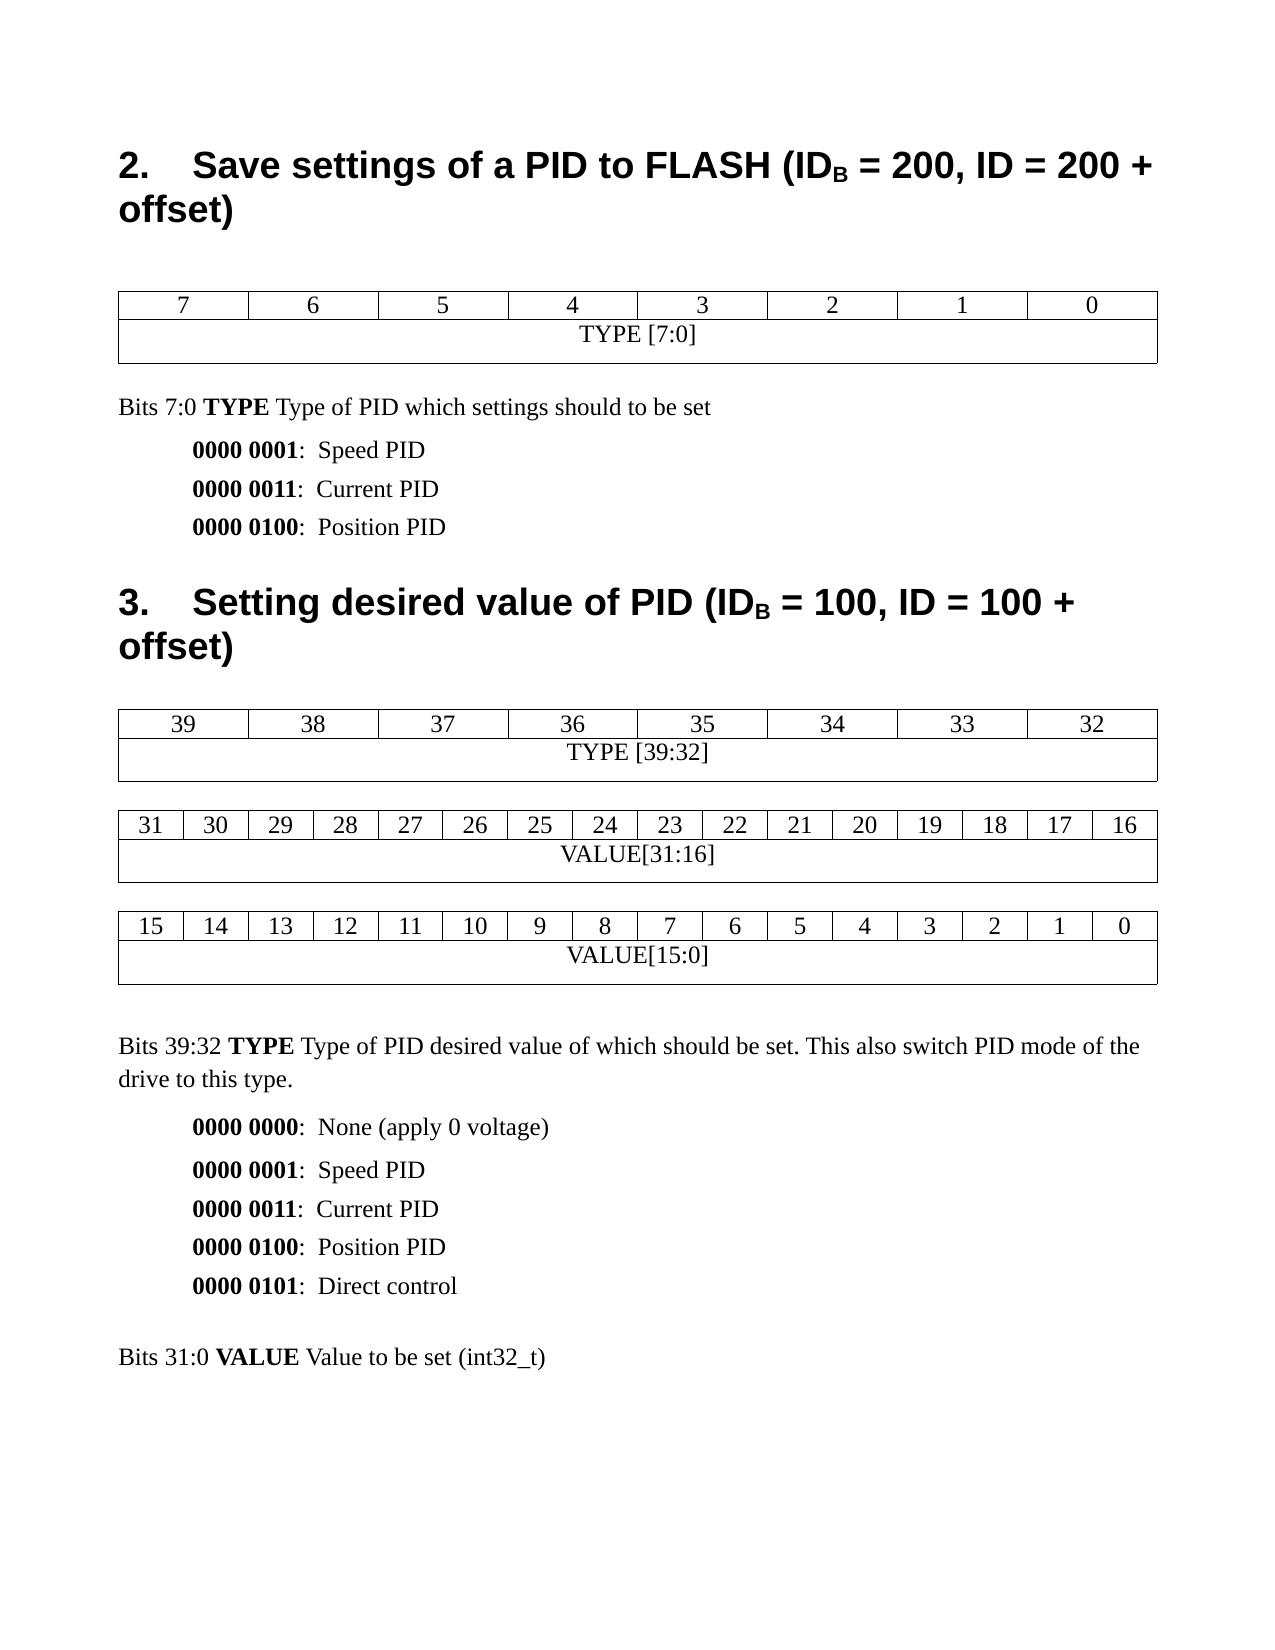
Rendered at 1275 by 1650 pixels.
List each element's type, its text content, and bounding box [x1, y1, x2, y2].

text 0000 0100: Position PID [118, 516, 1157, 540]
table_header 0 [1093, 912, 1157, 940]
table_header 21 [768, 811, 832, 839]
table_cell VALUE[15:0] [119, 941, 1157, 983]
table_header 31 [119, 811, 183, 839]
table_header 13 [249, 912, 313, 940]
table_header 9 [508, 912, 572, 940]
table_header 30 [184, 811, 248, 839]
table_header 0 [1028, 292, 1157, 319]
table_header 1 [1028, 912, 1092, 940]
table_cell TYPE [39:32] [119, 739, 1157, 781]
table_header 16 [1093, 811, 1157, 839]
text 0000 0101: Direct control [118, 1275, 1157, 1299]
table_header 6 [249, 292, 378, 319]
text Bits 39:32 TYPE Type of PID desired value of which should be set. This also switch PID mode of the drive to this type. [118, 1031, 1157, 1093]
table_header 2 [963, 912, 1027, 940]
table_header 32 [1028, 710, 1157, 737]
text 0000 0011: Current PID [118, 478, 1157, 502]
table_header 4 [833, 912, 897, 940]
subtitle Setting desired value of PID (IDB = 100, ID = 100 + offset) [118, 580, 1157, 667]
table_header 23 [638, 811, 702, 839]
table_header 1 [898, 292, 1027, 319]
table_header 34 [768, 710, 897, 737]
table_header 18 [963, 811, 1027, 839]
table_header 7 [119, 292, 248, 319]
table_header 2 [768, 292, 897, 319]
text 0000 0100: Position PID [118, 1236, 1157, 1260]
table_header 39 [119, 710, 248, 737]
table_header 7 [638, 912, 702, 940]
subtitle Save settings of a PID to FLASH (IDB = 200, ID = 200 + offset) [118, 143, 1157, 230]
table_header 5 [768, 912, 832, 940]
table_header 26 [443, 811, 507, 839]
table_header 3 [898, 912, 962, 940]
table_header 3 [638, 292, 767, 319]
text 0000 0001: Speed PID [118, 1159, 1157, 1183]
table_header 29 [249, 811, 313, 839]
table_header 25 [508, 811, 572, 839]
table_header 24 [573, 811, 637, 839]
table_header 33 [898, 710, 1027, 737]
table_header 12 [314, 912, 378, 940]
table_cell TYPE [7:0] [119, 320, 1157, 363]
table_header 4 [509, 292, 637, 319]
table_cell VALUE[31:16] [119, 840, 1157, 882]
table_header 20 [833, 811, 897, 839]
table_header 17 [1028, 811, 1092, 839]
text 0000 0011: Current PID [118, 1198, 1157, 1222]
text 0000 0000: None (apply 0 voltage) [118, 1112, 1157, 1141]
table_header 35 [638, 710, 767, 737]
table_header 15 [119, 912, 183, 940]
table_header 27 [379, 811, 442, 839]
table_header 8 [573, 912, 637, 940]
table_header 5 [379, 292, 508, 319]
table_header 10 [443, 912, 507, 940]
table_header 11 [379, 912, 442, 940]
table_header 6 [703, 912, 767, 940]
text Bits 7:0 TYPE Type of PID which settings should to be set [118, 392, 1157, 421]
table_header 38 [249, 710, 378, 737]
table_header 19 [898, 811, 962, 839]
table_header 28 [314, 811, 378, 839]
table_header 22 [703, 811, 767, 839]
table_header 14 [184, 912, 248, 940]
text 0000 0001: Speed PID [118, 439, 1157, 463]
table_header 37 [379, 710, 508, 737]
table_header 36 [509, 710, 637, 737]
text Bits 31:0 VALUE Value to be set (int32_t) [118, 1342, 1157, 1371]
